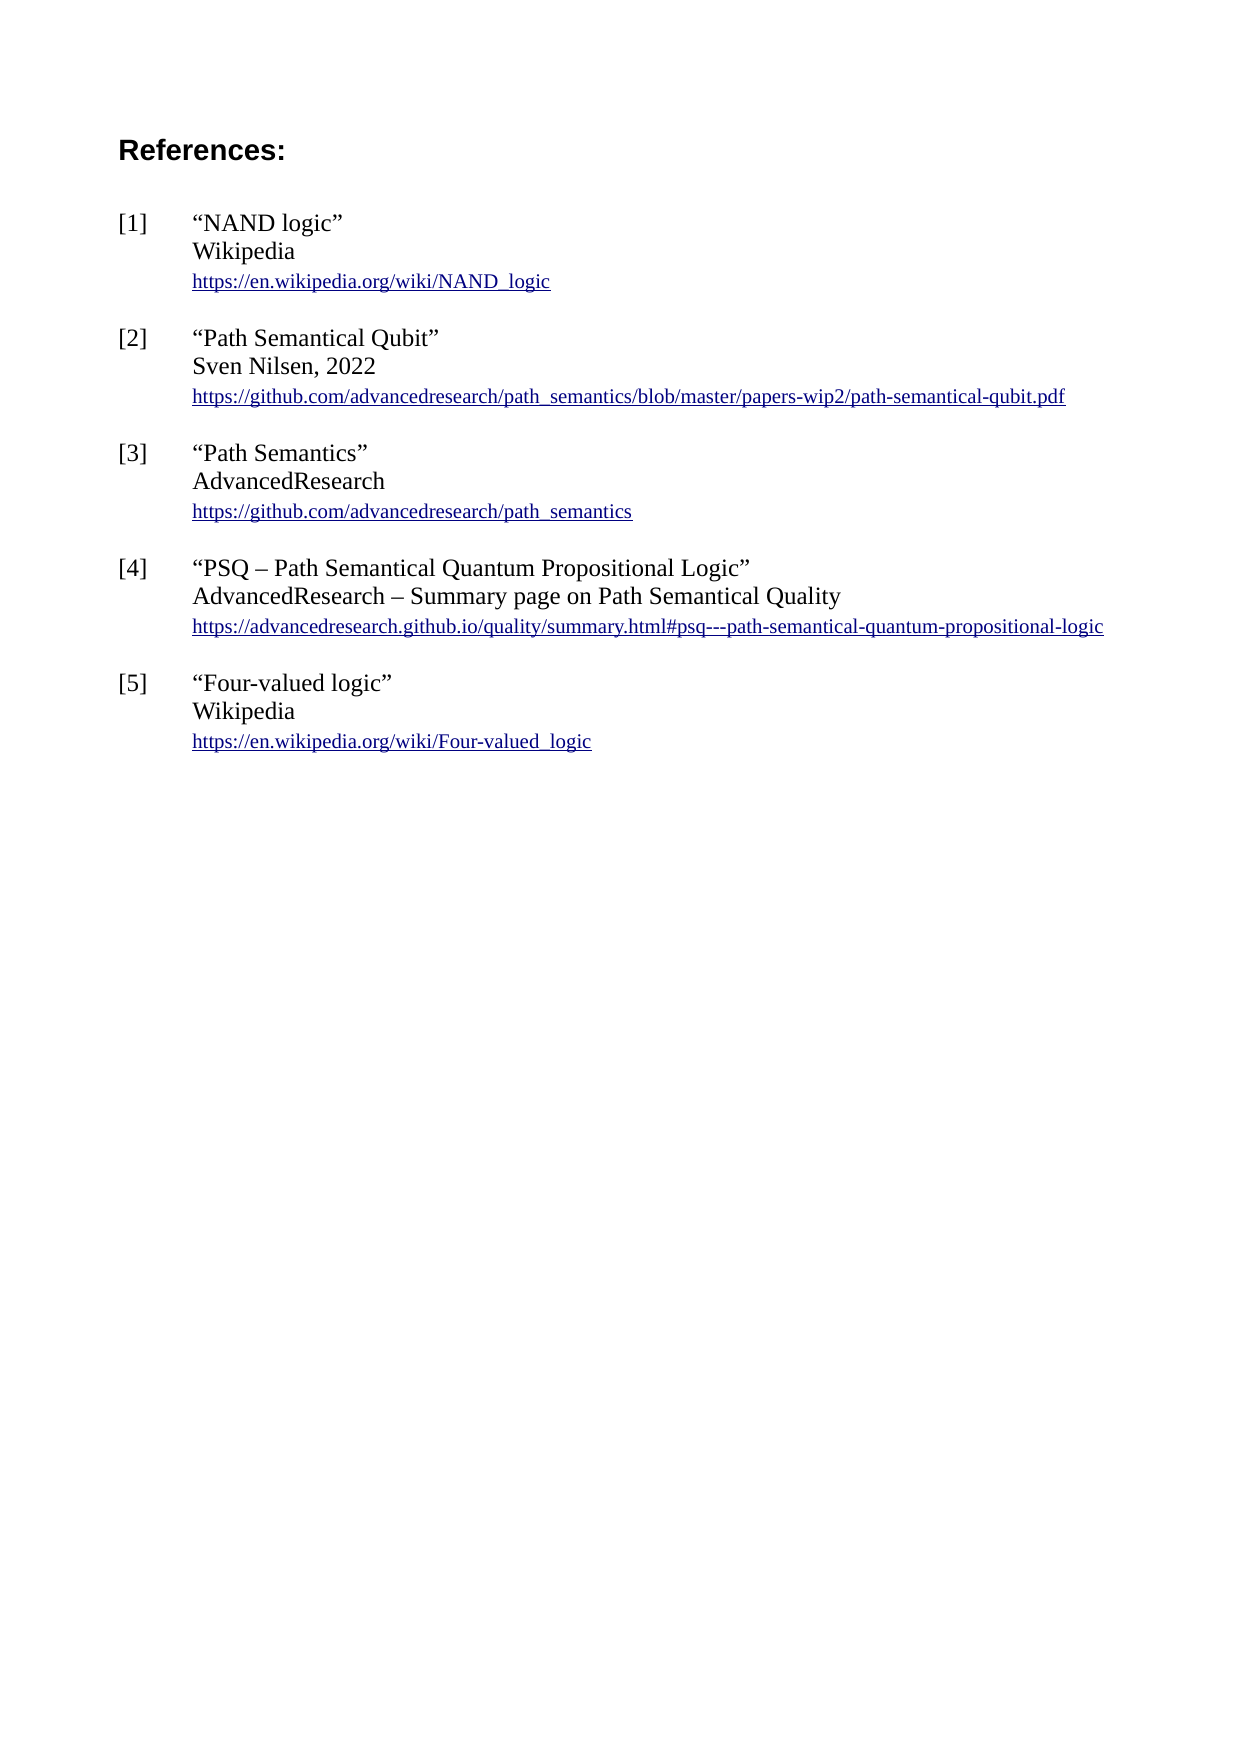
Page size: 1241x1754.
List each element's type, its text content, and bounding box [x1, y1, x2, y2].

text https://en.wikipedia.org/wiki/Four-valued_logic [118, 725, 1122, 754]
text [3] “Path Semantics” [118, 438, 1122, 466]
text [1] “NAND logic” [118, 208, 1122, 236]
text https://en.wikipedia.org/wiki/NAND_logic [118, 265, 1122, 294]
subtitle References: [118, 133, 1122, 166]
text https://github.com/advancedresearch/path_semantics/blob/master/papers-wip2/path-semantical-qubit.pdf [118, 380, 1122, 409]
text [4] “PSQ – Path Semantical Quantum Propositional Logic” [118, 553, 1122, 581]
text [5] “Four-valued logic” [118, 668, 1122, 696]
text https://github.com/advancedresearch/path_semantics [118, 495, 1122, 524]
text AdvancedResearch [118, 466, 1122, 495]
text Wikipedia [118, 236, 1122, 265]
text https://advancedresearch.github.io/quality/summary.html#psq---path-semantical-quantum-propositional-logic [118, 610, 1122, 639]
text AdvancedResearch – Summary page on Path Semantical Quality [118, 581, 1122, 610]
text Wikipedia [118, 696, 1122, 725]
text Sven Nilsen, 2022 [118, 351, 1122, 380]
text [2] “Path Semantical Qubit” [118, 323, 1122, 351]
